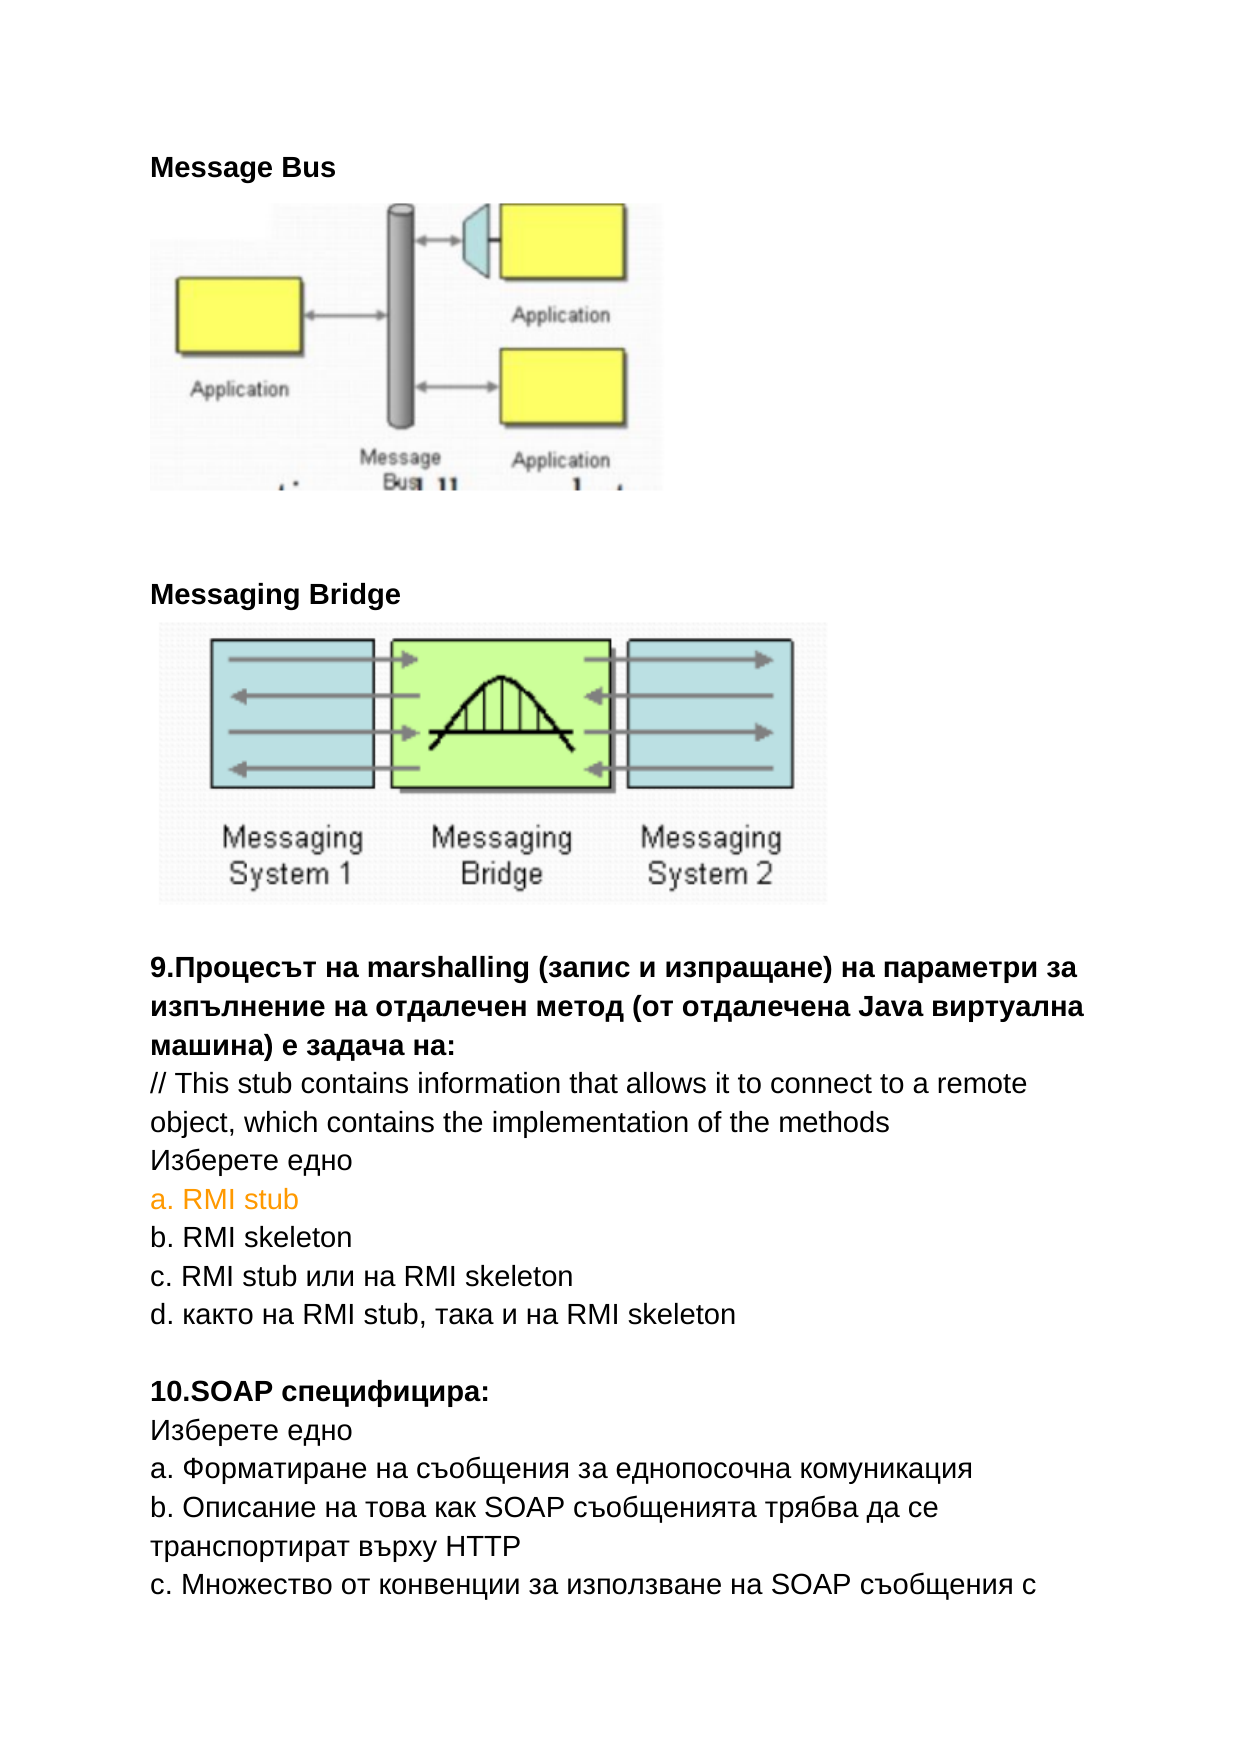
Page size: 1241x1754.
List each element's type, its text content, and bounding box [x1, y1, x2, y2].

text c. Множество от конвенции за използване на SOAP съобщения с [150, 1567, 1090, 1601]
text c. RMI stub или на RMI skeleton [150, 1259, 1090, 1292]
text a. Форматиране на съобщения за еднопосочна комуникация [150, 1451, 1090, 1485]
text Message Bus [150, 150, 1090, 183]
picture [150, 188, 674, 497]
text b. RMI skeleton [150, 1220, 1090, 1254]
text Изберете едно [150, 1413, 1090, 1446]
text Изберете едно [150, 1143, 1090, 1177]
text Messaging Bridge [150, 577, 1090, 611]
text d. както на RMI stub, така и на RMI skeleton [150, 1297, 1090, 1331]
text a. RMI stub [150, 1182, 1090, 1215]
text 10.SOAP специфицира: [150, 1374, 1090, 1408]
picture [150, 615, 851, 908]
text b. Описание на това как SOAP съобщенията трябва да се транспортират върху HTTP [150, 1490, 1090, 1562]
text // This stub contains information that allows it to connect to a remote object, which contains the implementation of the methods [150, 1066, 1090, 1138]
text 9.Процесът на marshalling (запис и изпращане) на параметри за изпълнение на отдалечен метод (от отдалечена Java виртуална машина) е задача на: [150, 950, 1090, 1061]
